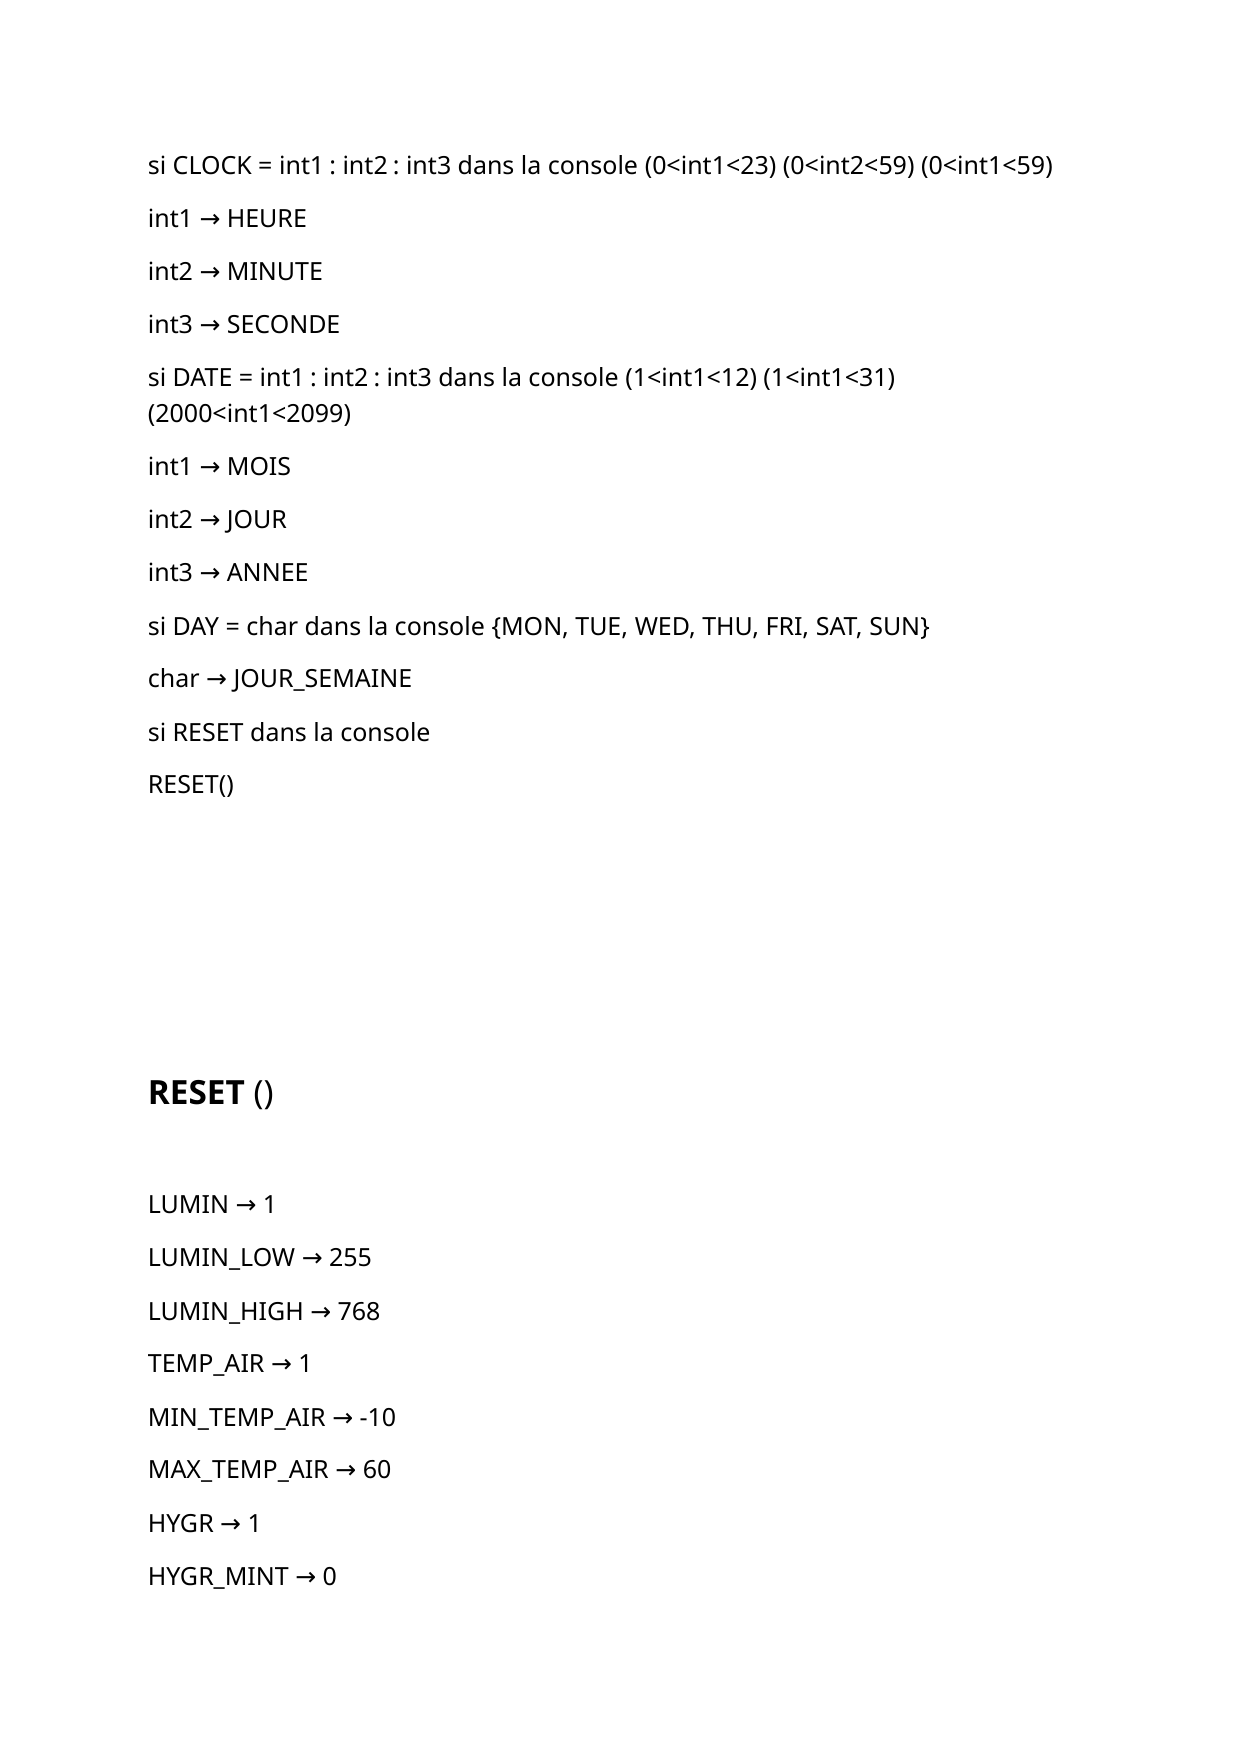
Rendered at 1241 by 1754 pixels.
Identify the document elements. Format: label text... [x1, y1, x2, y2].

text MAX_TEMP_AIR → 60 [148, 1452, 1093, 1486]
text RESET () [148, 1069, 1093, 1114]
text char → JOUR_SEMAINE [148, 661, 1093, 695]
text int1 → MOIS [148, 449, 1093, 483]
text TEMP_AIR → 1 [148, 1346, 1093, 1380]
text int2 → MINUTE [148, 254, 1093, 288]
text int3 → SECONDE [148, 307, 1093, 341]
text si RESET dans la console [148, 714, 1093, 748]
text si CLOCK = int1 : int2 : int3 dans la console (0<int1<23) (0<int2<59) (0<int1<59) [148, 148, 1093, 182]
text int3 → ANNEE [148, 555, 1093, 589]
text int1 → HEURE [148, 201, 1093, 235]
text RESET() [148, 767, 1093, 801]
text int2 → JOUR [148, 502, 1093, 536]
text si DAY = char dans la console {MON, TUE, WED, THU, FRI, SAT, SUN} [148, 608, 1093, 642]
text HYGR_MINT → 0 [148, 1558, 1093, 1592]
text MIN_TEMP_AIR → -10 [148, 1399, 1093, 1433]
text LUMIN_HIGH → 768 [148, 1293, 1093, 1327]
text LUMIN → 1 [148, 1187, 1093, 1221]
text LUMIN_LOW → 255 [148, 1240, 1093, 1274]
text HYGR → 1 [148, 1505, 1093, 1539]
text si DATE = int1 : int2 : int3 dans la console (1<int1<12) (1<int1<31) (2000<int1<2099) [148, 360, 1093, 430]
